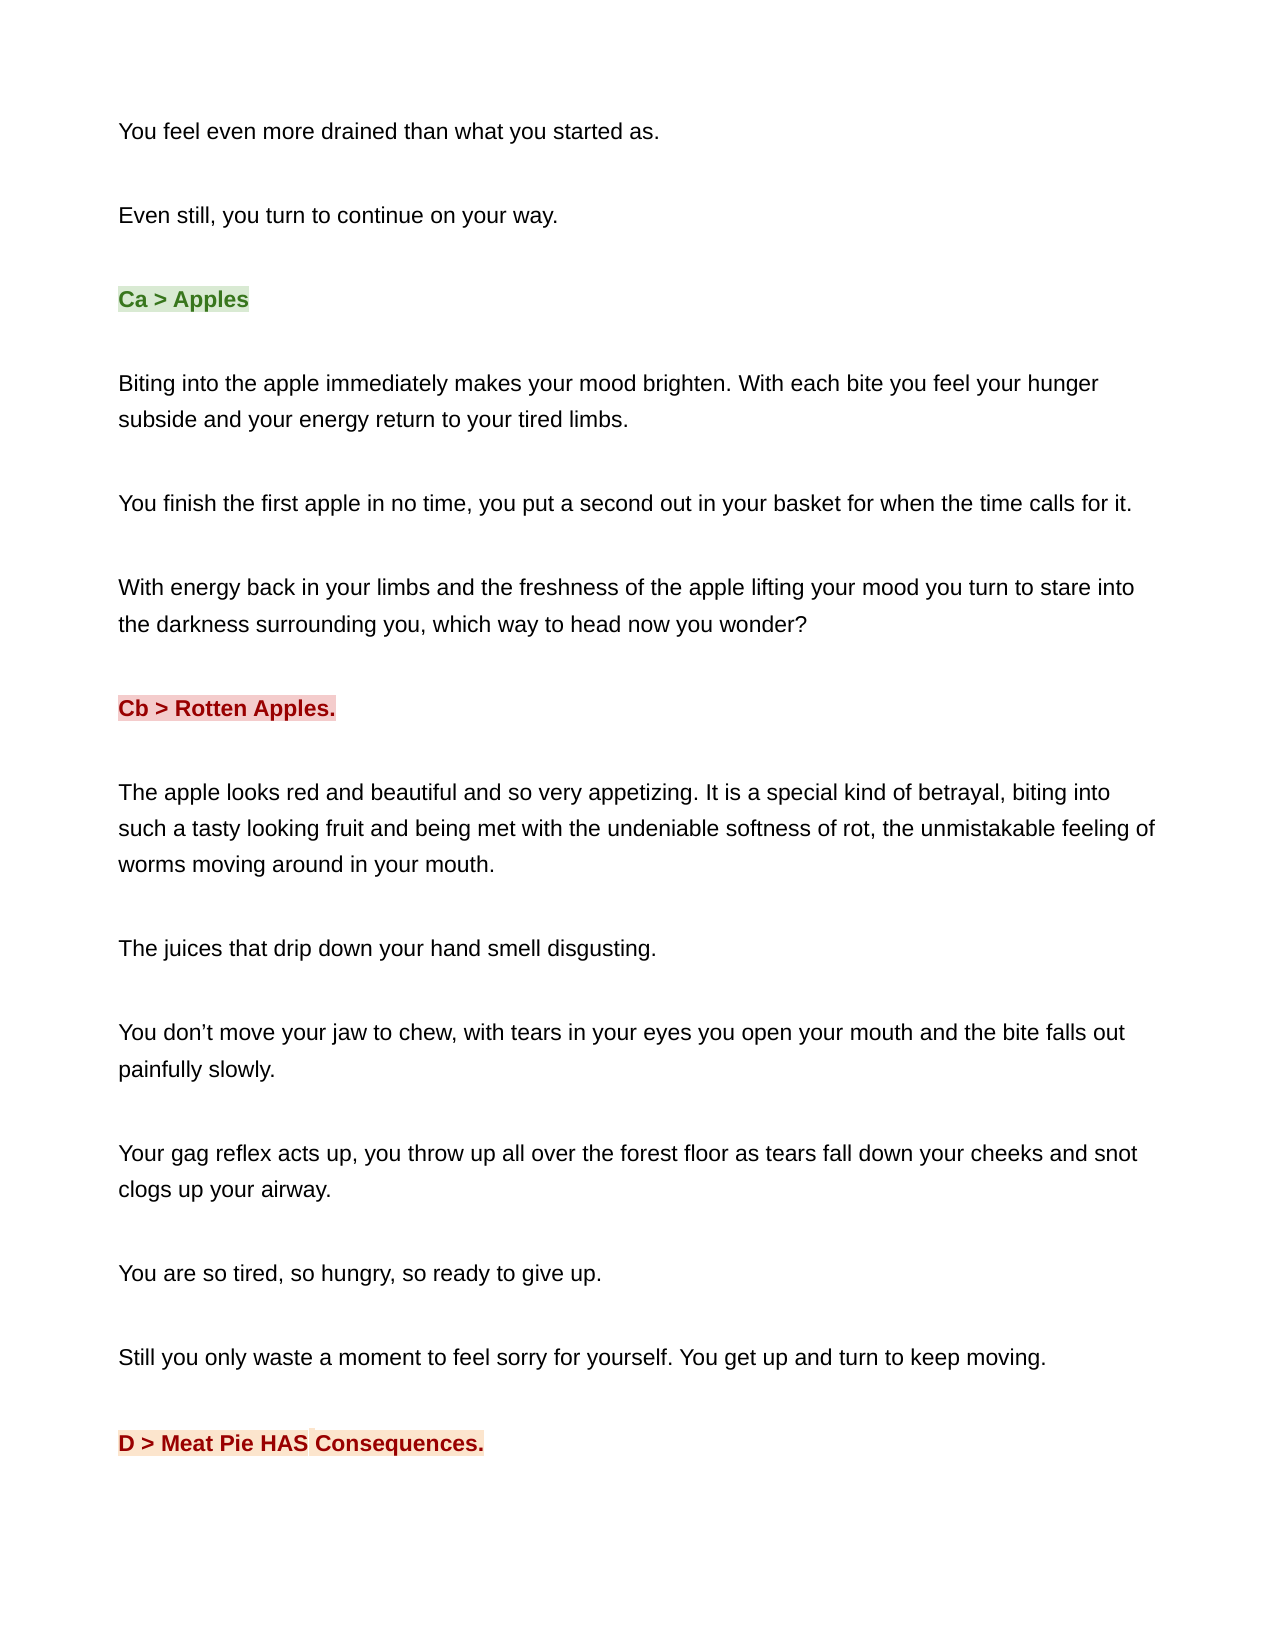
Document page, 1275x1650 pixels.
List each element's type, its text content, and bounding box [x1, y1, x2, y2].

text The apple looks red and beautiful and so very appetizing. It is a special kind of betrayal, biting into such a tasty looking fruit and being met with the undeniable softness of rot, the unmistakable feeling of worms moving around in your mouth. [118, 778, 1157, 878]
text Your gag reflex acts up, you throw up all over the forest floor as tears fall down your cheeks and snot clogs up your airway. [118, 1139, 1157, 1202]
text You are so tired, so hungry, so ready to give up. [118, 1260, 1157, 1286]
text The juices that drip down your hand smell disgusting. [118, 935, 1157, 962]
text You don’t move your jaw to chew, with tears in your eyes you open your mouth and the bite falls out painfully slowly. [118, 1019, 1157, 1082]
text You finish the first apple in no time, you put a second out in your basket for when the time calls for it. [118, 490, 1157, 517]
text Cb > Rotten Apples. [118, 694, 1157, 721]
text Even still, you turn to continue on your way. [118, 202, 1157, 228]
text Biting into the apple immediately makes your mood brighten. With each bite you feel your hunger subside and your energy return to your tired limbs. [118, 370, 1157, 433]
text D > Meat Pie HAS Consequences. [118, 1428, 1157, 1456]
text Still you only waste a moment to feel sorry for yourself. You get up and turn to keep moving. [118, 1344, 1157, 1370]
text Ca > Apples [118, 286, 1157, 312]
text With energy back in your limbs and the freshness of the apple lifting your mood you turn to stare into the darkness surrounding you, which way to head now you wonder? [118, 574, 1157, 637]
text You feel even more drained than what you started as. [118, 118, 1157, 144]
